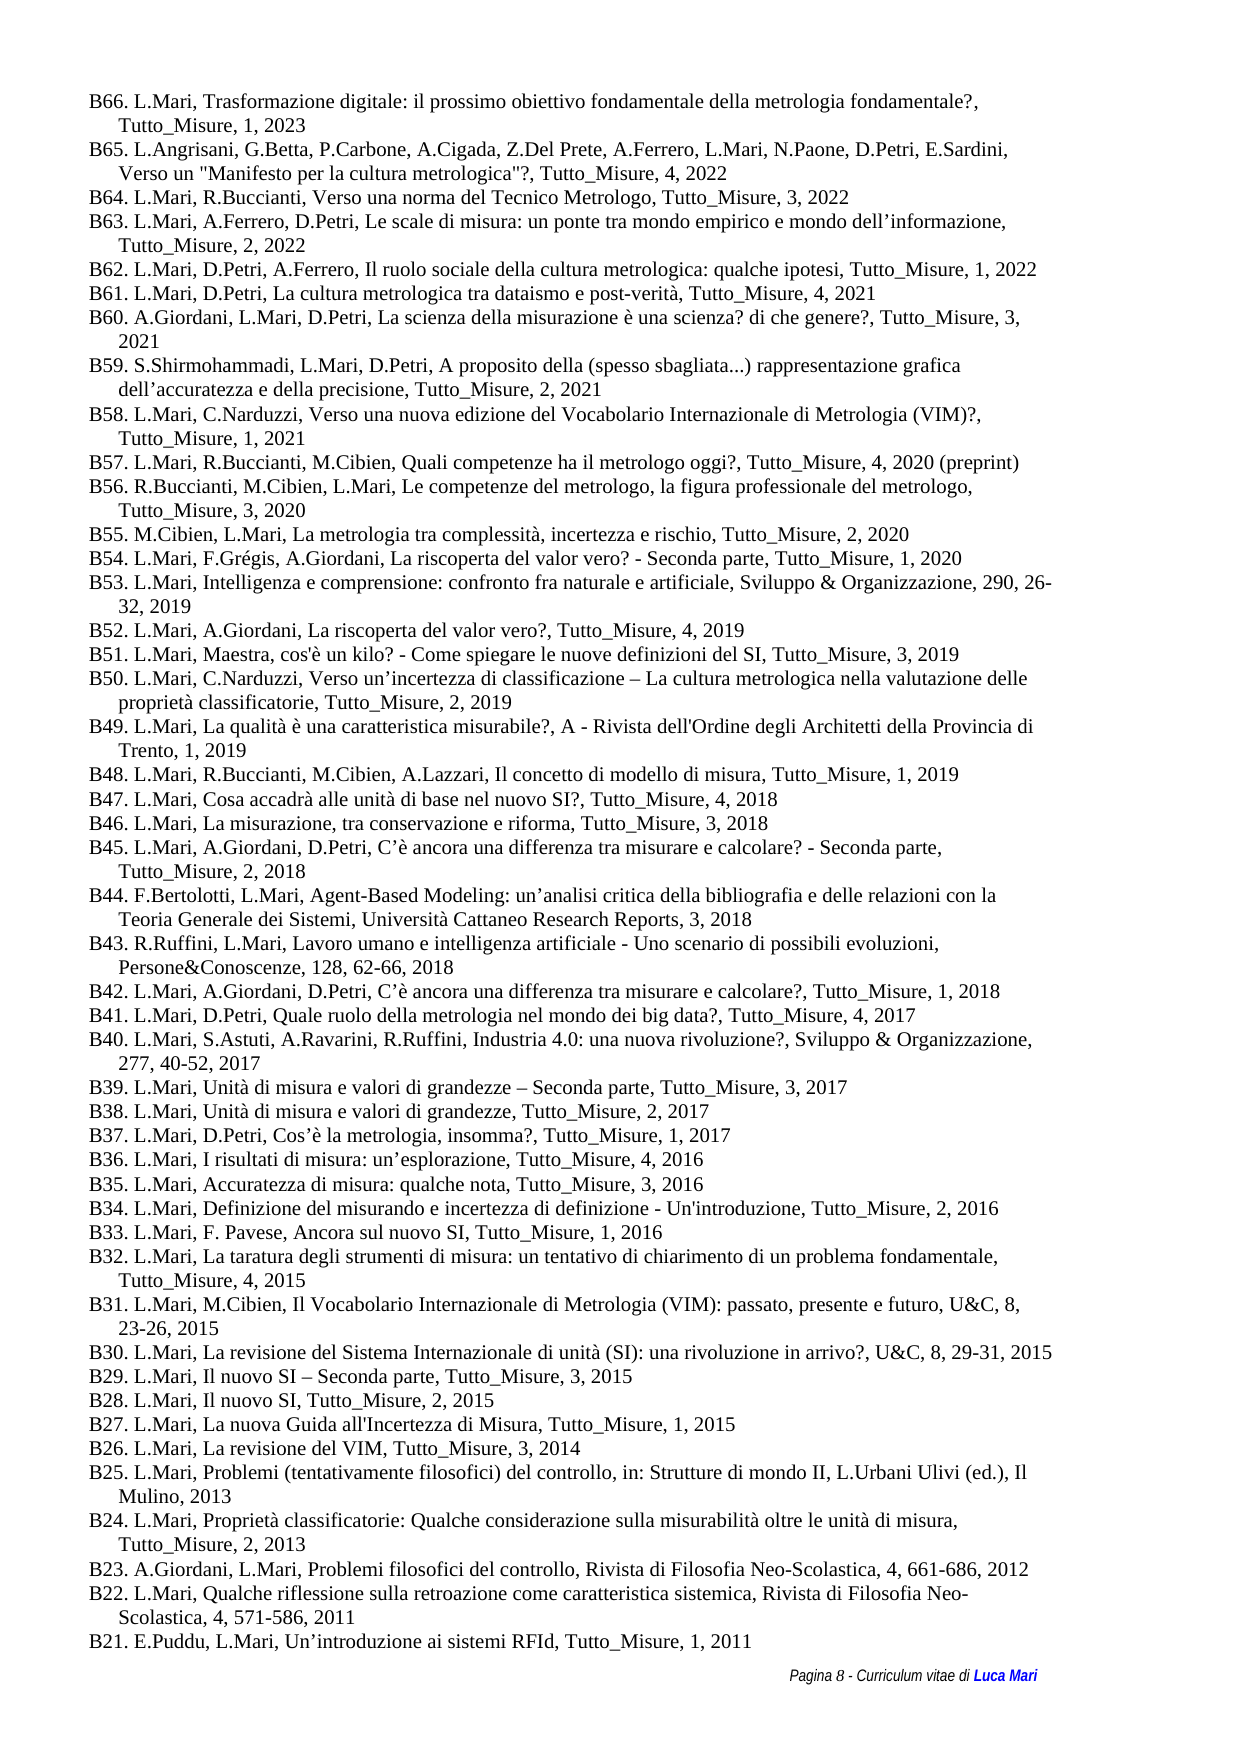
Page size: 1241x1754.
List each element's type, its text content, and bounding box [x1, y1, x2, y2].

text B21. E.Puddu, L.Mari, Un’introduzione ai sistemi RFId, Tutto_Misure, 1, 2011 [89, 1629, 1053, 1653]
text B34. L.Mari, Definizione del misurando e incertezza di definizione - Un'introduzione, Tutto_Misure, 2, 2016 [89, 1196, 1053, 1219]
text B53. L.Mari, Intelligenza e comprensione: confronto fra naturale e artificiale, Sviluppo & Organizzazione, 290, 26-32, 2019 [89, 570, 1053, 618]
text B42. L.Mari, A.Giordani, D.Petri, C’è ancora una differenza tra misurare e calcolare?, Tutto_Misure, 1, 2018 [89, 979, 1053, 1003]
text B33. L.Mari, F. Pavese, Ancora sul nuovo SI, Tutto_Misure, 1, 2016 [89, 1219, 1053, 1244]
text B56. R.Buccianti, M.Cibien, L.Mari, Le competenze del metrologo, la figura professionale del metrologo, Tutto_Misure, 3, 2020 [89, 474, 1053, 522]
text B57. L.Mari, R.Buccianti, M.Cibien, Quali competenze ha il metrologo oggi?, Tutto_Misure, 4, 2020 (preprint) [89, 449, 1053, 474]
text B46. L.Mari, La misurazione, tra conservazione e riforma, Tutto_Misure, 3, 2018 [89, 811, 1053, 834]
text B36. L.Mari, I risultati di misura: un’esplorazione, Tutto_Misure, 4, 2016 [89, 1147, 1053, 1171]
text B50. L.Mari, C.Narduzzi, Verso un’incertezza di classificazione – La cultura metrologica nella valutazione delle proprietà classificatorie, Tutto_Misure, 2, 2019 [89, 666, 1053, 714]
text B35. L.Mari, Accuratezza di misura: qualche nota, Tutto_Misure, 3, 2016 [89, 1171, 1053, 1196]
text B64. L.Mari, R.Buccianti, Verso una norma del Tecnico Metrologo, Tutto_Misure, 3, 2022 [89, 185, 1053, 209]
text B30. L.Mari, La revisione del Sistema Internazionale di unità (SI): una rivoluzione in arrivo?, U&C, 8, 29-31, 2015 [89, 1340, 1053, 1364]
text B43. R.Ruffini, L.Mari, Lavoro umano e intelligenza artificiale - Uno scenario di possibili evoluzioni, Persone&Conoscenze, 128, 62-66, 2018 [89, 931, 1053, 979]
text B61. L.Mari, D.Petri, La cultura metrologica tra dataismo e post-verità, Tutto_Misure, 4, 2021 [89, 281, 1053, 305]
text B65. L.Angrisani, G.Betta, P.Carbone, A.Cigada, Z.Del Prete, A.Ferrero, L.Mari, N.Paone, D.Petri, E.Sardini, Verso un "Manifesto per la cultura metrologica"?, Tutto_Misure, 4, 2022 [89, 137, 1053, 185]
text B24. L.Mari, Proprietà classificatorie: Qualche considerazione sulla misurabilità oltre le unità di misura, Tutto_Misure, 2, 2013 [89, 1508, 1053, 1556]
text B22. L.Mari, Qualche riflessione sulla retroazione come caratteristica sistemica, Rivista di Filosofia Neo-Scolastica, 4, 571-586, 2011 [89, 1581, 1053, 1629]
text B27. L.Mari, La nuova Guida all'Incertezza di Misura, Tutto_Misure, 1, 2015 [89, 1412, 1053, 1436]
text B59. S.Shirmohammadi, L.Mari, D.Petri, A proposito della (spesso sbagliata...) rappresentazione grafica dell’accuratezza e della precisione, Tutto_Misure, 2, 2021 [89, 353, 1053, 401]
text B48. L.Mari, R.Buccianti, M.Cibien, A.Lazzari, Il concetto di modello di misura, Tutto_Misure, 1, 2019 [89, 762, 1053, 786]
text B58. L.Mari, C.Narduzzi, Verso una nuova edizione del Vocabolario Internazionale di Metrologia (VIM)?, Tutto_Misure, 1, 2021 [89, 401, 1053, 449]
text B45. L.Mari, A.Giordani, D.Petri, C’è ancora una differenza tra misurare e calcolare? - Seconda parte, Tutto_Misure, 2, 2018 [89, 834, 1053, 883]
text B40. L.Mari, S.Astuti, A.Ravarini, R.Ruffini, Industria 4.0: una nuova rivoluzione?, Sviluppo & Organizzazione, 277, 40-52, 2017 [89, 1027, 1053, 1075]
text B23. A.Giordani, L.Mari, Problemi filosofici del controllo, Rivista di Filosofia Neo-Scolastica, 4, 661-686, 2012 [89, 1556, 1053, 1581]
text B63. L.Mari, A.Ferrero, D.Petri, Le scale di misura: un ponte tra mondo empirico e mondo dell’informazione, Tutto_Misure, 2, 2022 [89, 209, 1053, 257]
text B52. L.Mari, A.Giordani, La riscoperta del valor vero?, Tutto_Misure, 4, 2019 [89, 618, 1053, 642]
text B66. L.Mari, Trasformazione digitale: il prossimo obiettivo fondamentale della metrologia fondamentale?, Tutto_Misure, 1, 2023 [89, 89, 1053, 137]
text B38. L.Mari, Unità di misura e valori di grandezze, Tutto_Misure, 2, 2017 [89, 1099, 1053, 1123]
text B49. L.Mari, La qualità è una caratteristica misurabile?, A - Rivista dell'Ordine degli Architetti della Provincia di Trento, 1, 2019 [89, 714, 1053, 762]
text B39. L.Mari, Unità di misura e valori di grandezze – Seconda parte, Tutto_Misure, 3, 2017 [89, 1075, 1053, 1099]
text B54. L.Mari, F.Grégis, A.Giordani, La riscoperta del valor vero? - Seconda parte, Tutto_Misure, 1, 2020 [89, 546, 1053, 570]
text B60. A.Giordani, L.Mari, D.Petri, La scienza della misurazione è una scienza? di che genere?, Tutto_Misure, 3, 2021 [89, 305, 1053, 353]
text B31. L.Mari, M.Cibien, Il Vocabolario Internazionale di Metrologia (VIM): passato, presente e futuro, U&C, 8, 23-26, 2015 [89, 1292, 1053, 1340]
text B29. L.Mari, Il nuovo SI – Seconda parte, Tutto_Misure, 3, 2015 [89, 1364, 1053, 1388]
text B62. L.Mari, D.Petri, A.Ferrero, Il ruolo sociale della cultura metrologica: qualche ipotesi, Tutto_Misure, 1, 2022 [89, 257, 1053, 281]
text B51. L.Mari, Maestra, cos'è un kilo? - Come spiegare le nuove definizioni del SI, Tutto_Misure, 3, 2019 [89, 642, 1053, 666]
text B44. F.Bertolotti, L.Mari, Agent-Based Modeling: un’analisi critica della bibliografia e delle relazioni con la Teoria Generale dei Sistemi, Università Cattaneo Research Reports, 3, 2018 [89, 883, 1053, 931]
text B25. L.Mari, Problemi (tentativamente filosofici) del controllo, in: Strutture di mondo II, L.Urbani Ulivi (ed.), Il Mulino, 2013 [89, 1460, 1053, 1508]
text B41. L.Mari, D.Petri, Quale ruolo della metrologia nel mondo dei big data?, Tutto_Misure, 4, 2017 [89, 1003, 1053, 1027]
text B26. L.Mari, La revisione del VIM, Tutto_Misure, 3, 2014 [89, 1436, 1053, 1460]
text B47. L.Mari, Cosa accadrà alle unità di base nel nuovo SI?, Tutto_Misure, 4, 2018 [89, 786, 1053, 811]
text B37. L.Mari, D.Petri, Cos’è la metrologia, insomma?, Tutto_Misure, 1, 2017 [89, 1123, 1053, 1147]
text B55. M.Cibien, L.Mari, La metrologia tra complessità, incertezza e rischio, Tutto_Misure, 2, 2020 [89, 522, 1053, 546]
text B32. L.Mari, La taratura degli strumenti di misura: un tentativo di chiarimento di un problema fondamentale, Tutto_Misure, 4, 2015 [89, 1244, 1053, 1292]
text B28. L.Mari, Il nuovo SI, Tutto_Misure, 2, 2015 [89, 1388, 1053, 1412]
